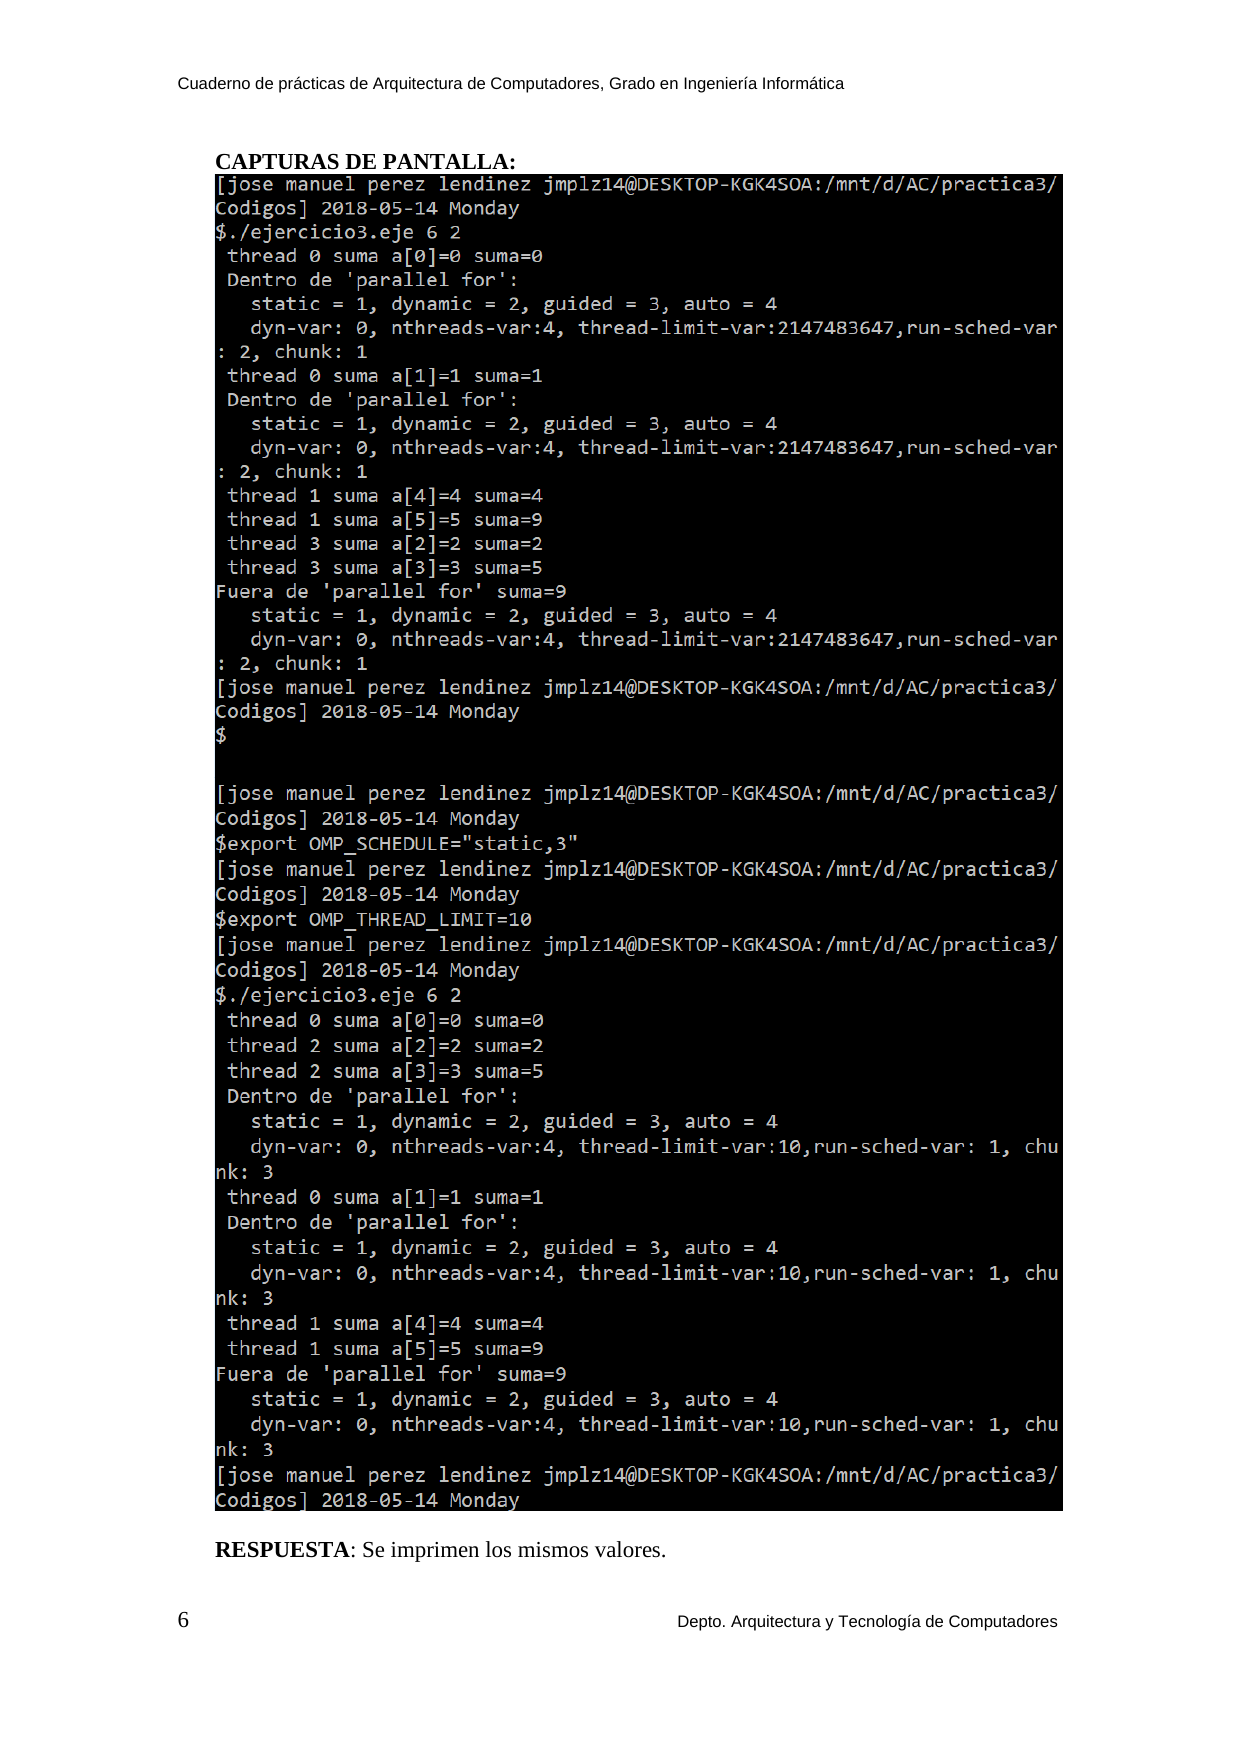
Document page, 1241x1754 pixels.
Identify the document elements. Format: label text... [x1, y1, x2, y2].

picture [214, 174, 1063, 1511]
text RESPUESTA: Se imprimen los mismos valores. [215, 1537, 1063, 1563]
text CAPTURAS DE PANTALLA: [215, 148, 1063, 174]
